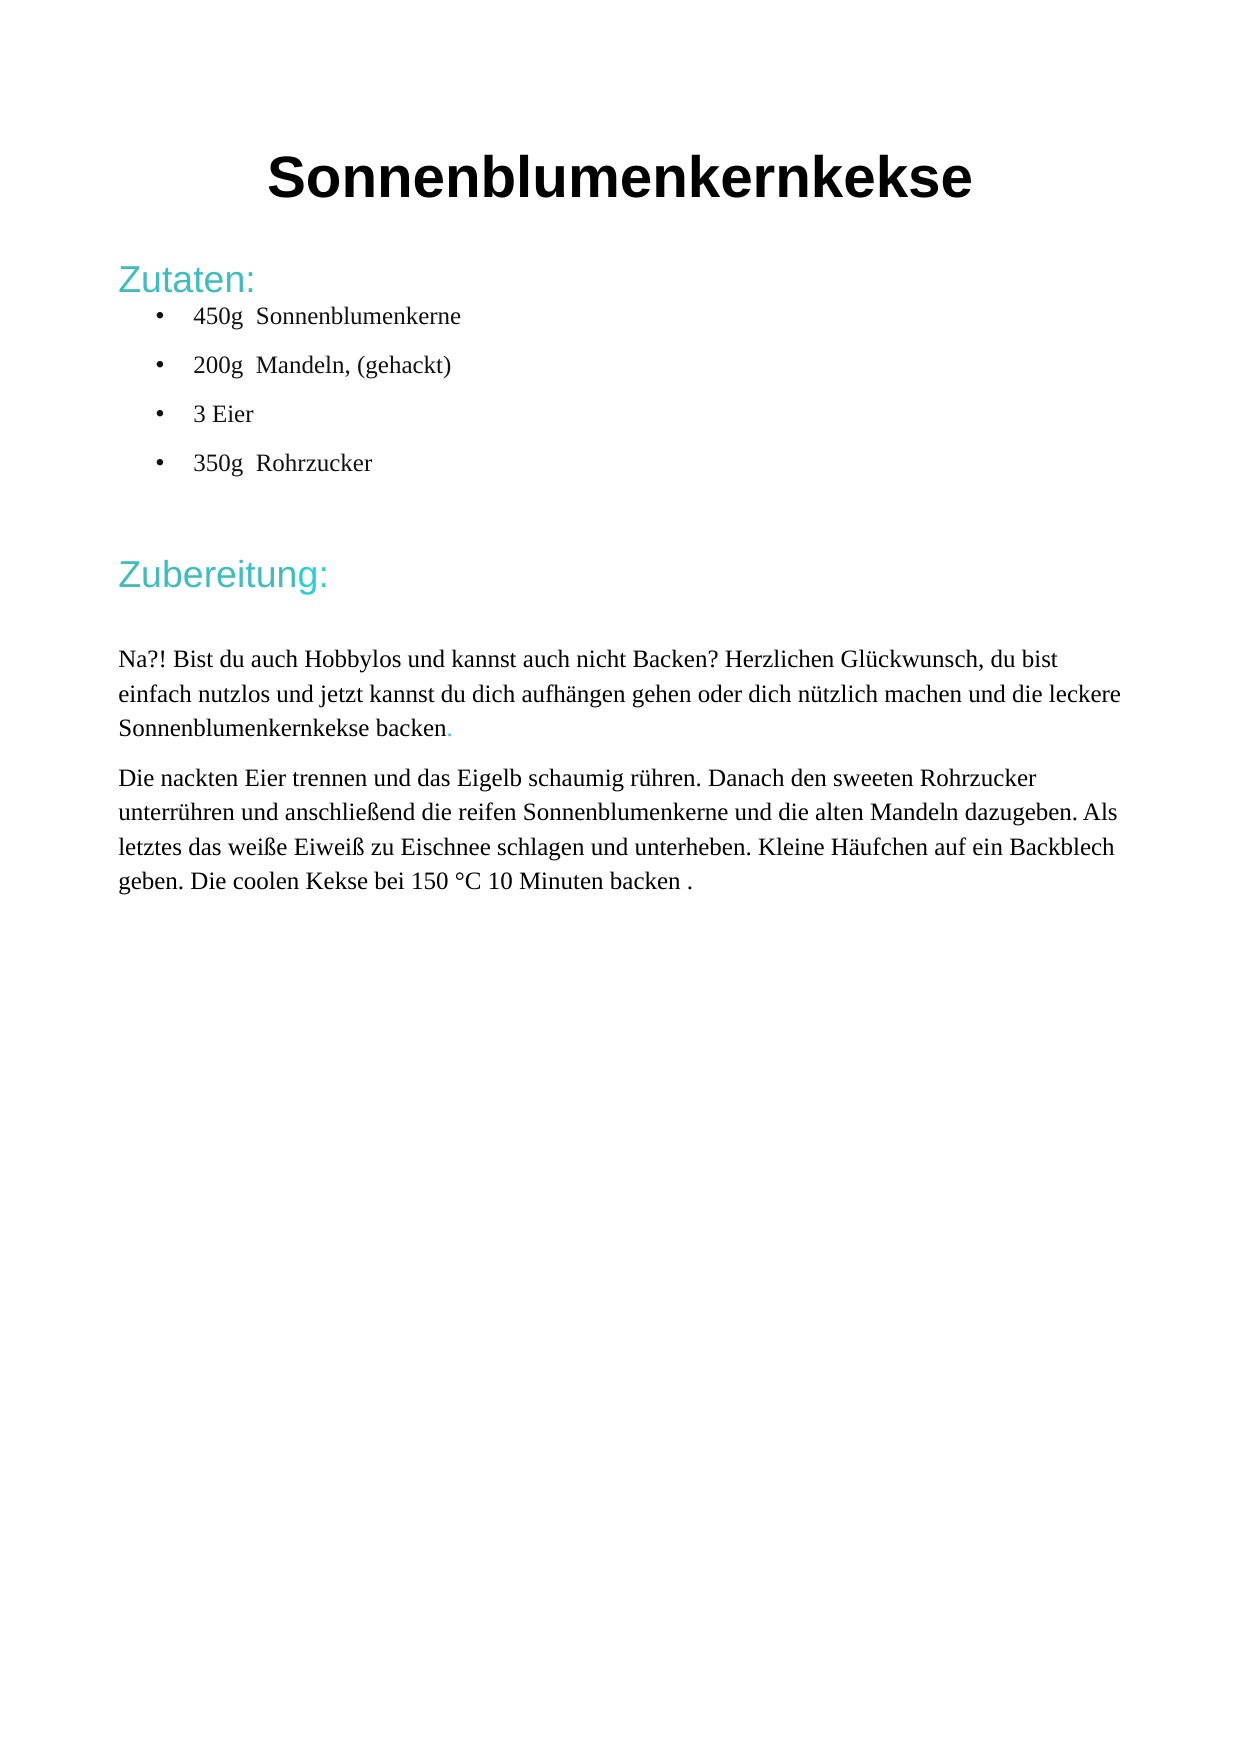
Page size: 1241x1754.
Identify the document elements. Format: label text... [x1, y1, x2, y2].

text Sonnenblumenkernkekse [118, 143, 1122, 210]
text Die nackten Eier trennen und das Eigelb schaumig rühren. Danach den sweeten Rohrzucker unterrühren und anschließend die reifen Sonnenblumenkerne und die alten Mandeln dazugeben. Als letztes das weiße Eiweiß zu Eischnee schlagen und unterheben. Kleine Häufchen auf ein Backblech geben. Die coolen Kekse bei 150 °C 10 Minuten backen . [118, 763, 1122, 895]
text Na?! Bist du auch Hobbylos und kannst auch nicht Backen? Herzlichen Glückwunsch, du bist einfach nutzlos und jetzt kannst du dich aufhängen gehen oder dich nützlich machen und die leckere Sonnenblumenkernkekse backen. [118, 644, 1122, 742]
list 350g Rohrzucker [156, 448, 1122, 477]
text Zubereitung: [118, 552, 1122, 596]
list 450g Sonnenblumenkerne [156, 301, 1122, 329]
list 3 Eier [156, 399, 1122, 428]
list 200g Mandeln, (gehackt) [156, 350, 1122, 379]
text Zutaten: [118, 258, 1122, 301]
